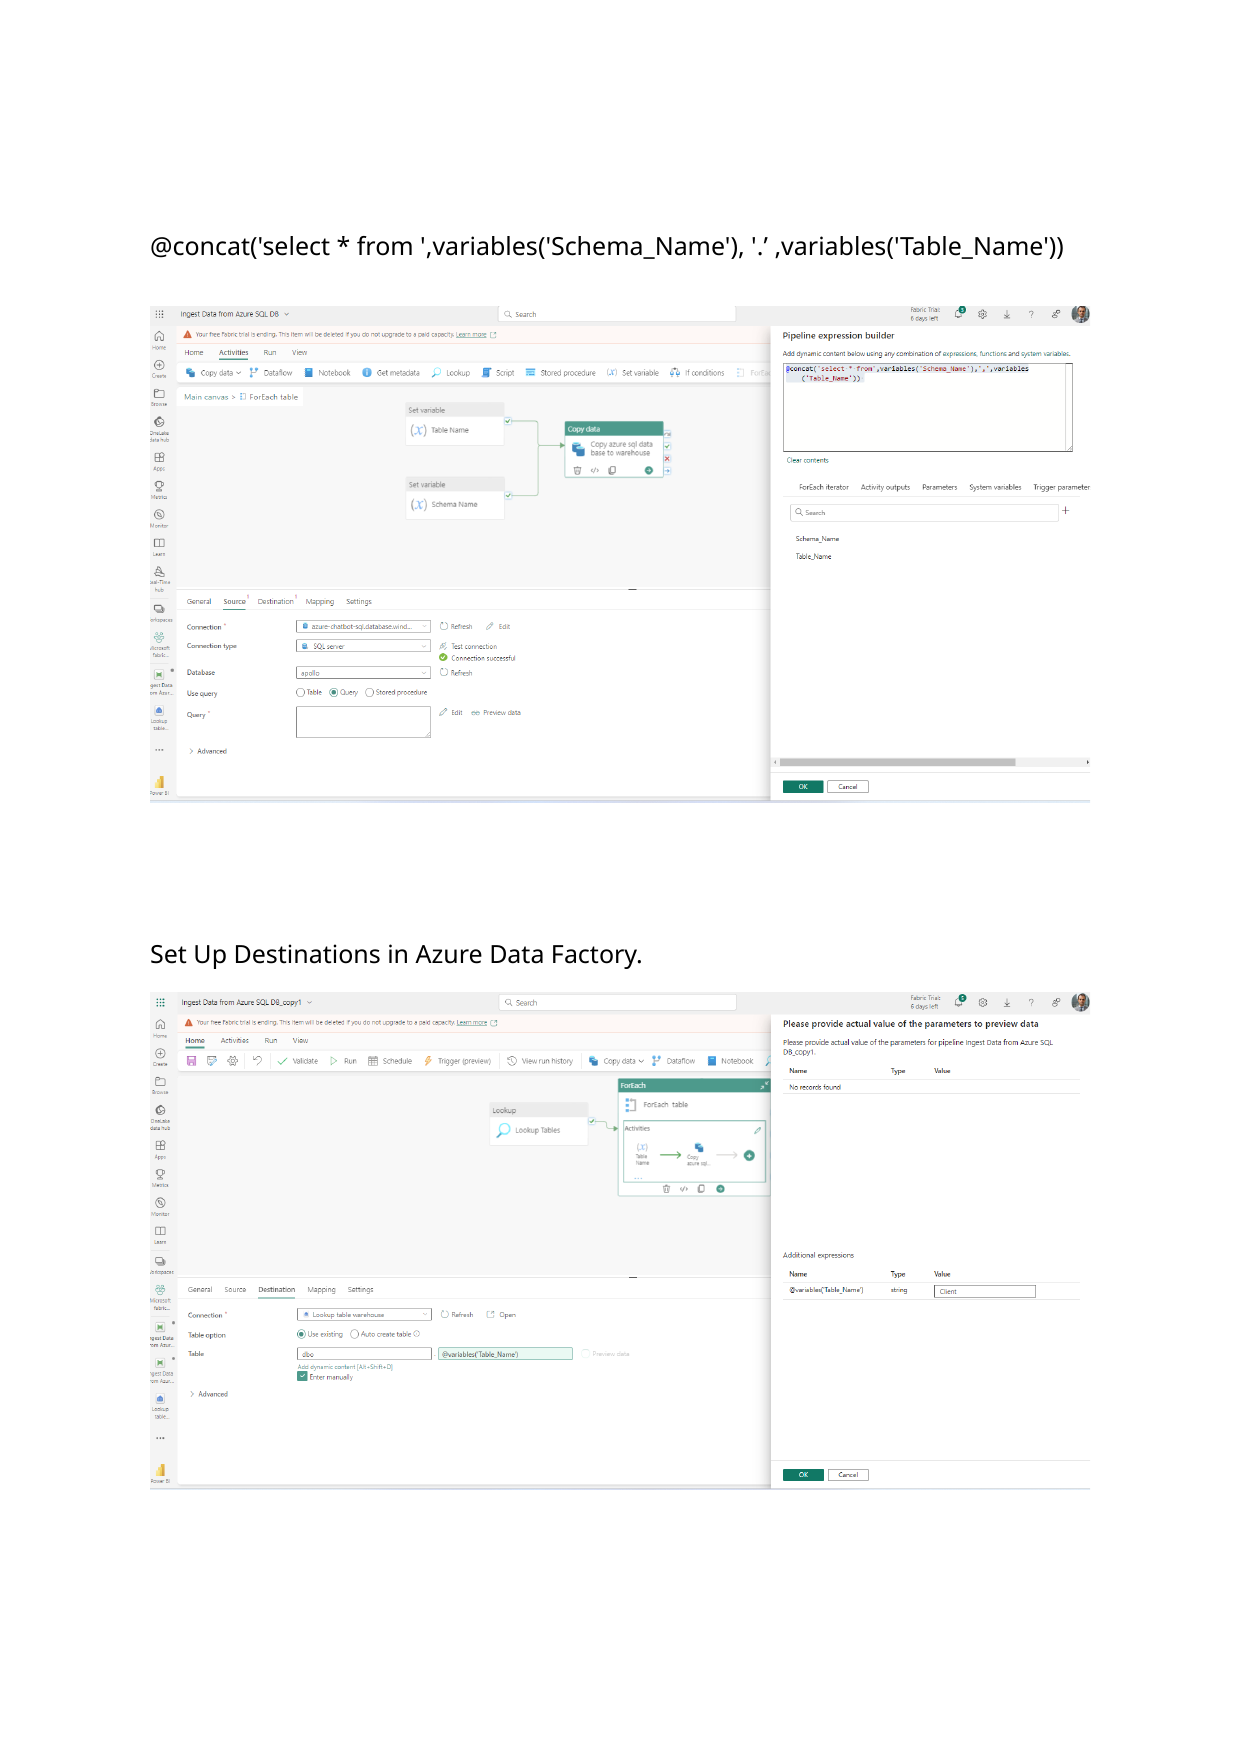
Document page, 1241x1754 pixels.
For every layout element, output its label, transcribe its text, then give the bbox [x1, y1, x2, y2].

text @concat('select * from ',variables('Schema_Name'), '.’ ,variables('Table_Name')) [150, 150, 1090, 306]
text Set Up Destinations in Azure Data Factory. [150, 936, 1090, 971]
